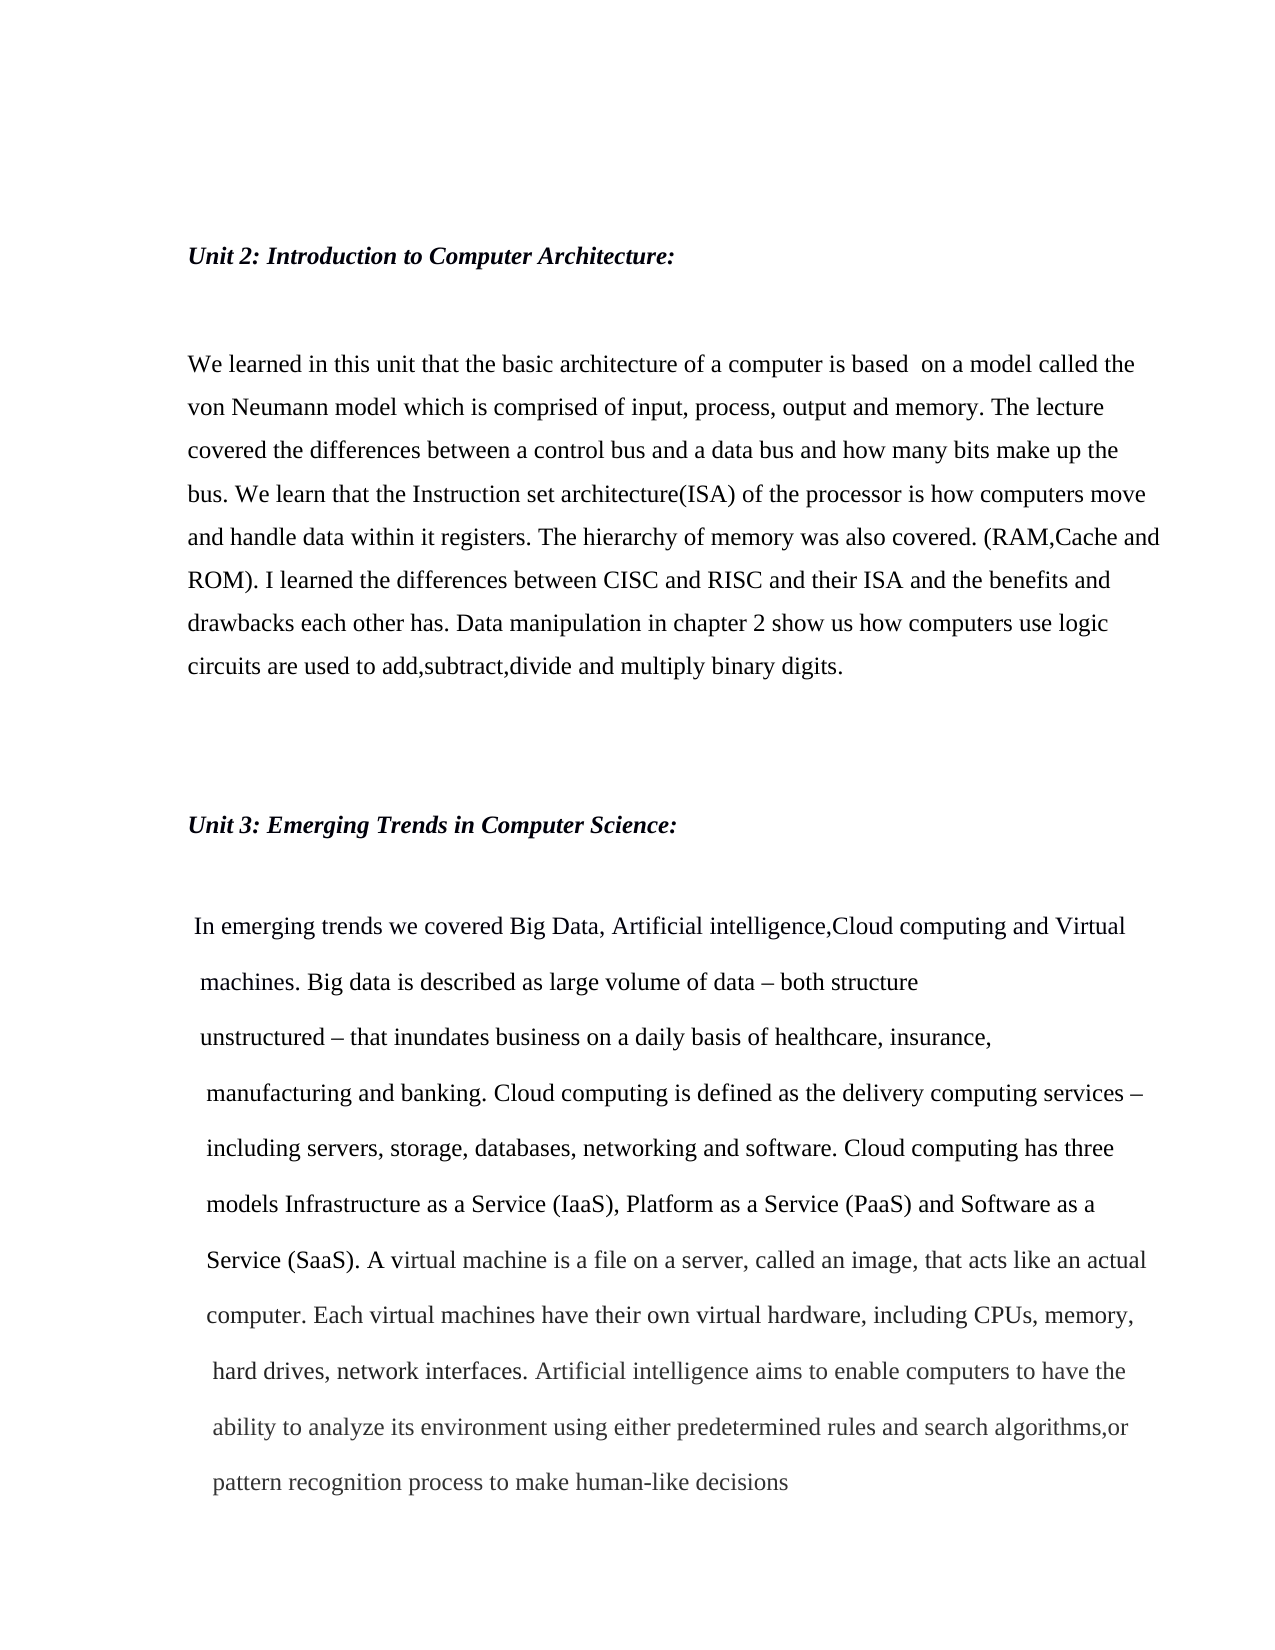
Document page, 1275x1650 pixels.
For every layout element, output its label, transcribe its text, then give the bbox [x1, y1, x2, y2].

subtitle Unit 3: Emerging Trends in Computer Science: [112, 810, 1162, 839]
text Service (SaaS). A virtual machine is a file on a server, called an image, that acts like an actual [187, 1245, 1162, 1273]
subtitle Unit 2: Introduction to Computer Architecture: [150, 241, 1162, 270]
text pattern recognition process to make human-like decisions [187, 1467, 1162, 1496]
text ability to analyze its environment using either predetermined rules and search algorithms,or [187, 1412, 1162, 1440]
text models Infrastructure as a Service (IaaS), Platform as a Service (PaaS) and Software as a [187, 1189, 1162, 1218]
text unstructured – that inundates business on a daily basis of healthcare, insurance, [187, 1022, 1162, 1051]
text In emerging trends we covered Big Data, Artificial intelligence,Cloud computing and Virtual [187, 911, 1162, 940]
text including servers, storage, databases, networking and software. Cloud computing has three [187, 1133, 1162, 1162]
text computer. Each virtual machines have their own virtual hardware, including CPUs, memory, [187, 1300, 1162, 1329]
text manufacturing and banking. Cloud computing is defined as the delivery computing services – [187, 1078, 1162, 1107]
text machines. Big data is described as large volume of data – both structure [187, 967, 1162, 995]
subtitle We learned in this unit that the basic architecture of a computer is based on a model called the von Neumann model which is comprised of input, process, output and memory. The lecture covered the differences between a control bus and a data bus and how many bits make up the bus. We learn that the Instruction set architecture(ISA) of the processor is how computers move and handle data within it registers. The hierarchy of memory was also covered. (RAM,Cache and ROM). I learned the differences between CISC and RISC and their ISA and the benefits and drawbacks each other has. Data manipulation in chapter 2 show us how computers use logic circuits are used to add,subtract,divide and multiply binary digits. [187, 349, 1162, 680]
text hard drives, network interfaces. Artificial intelligence aims to enable computers to have the [187, 1356, 1162, 1385]
